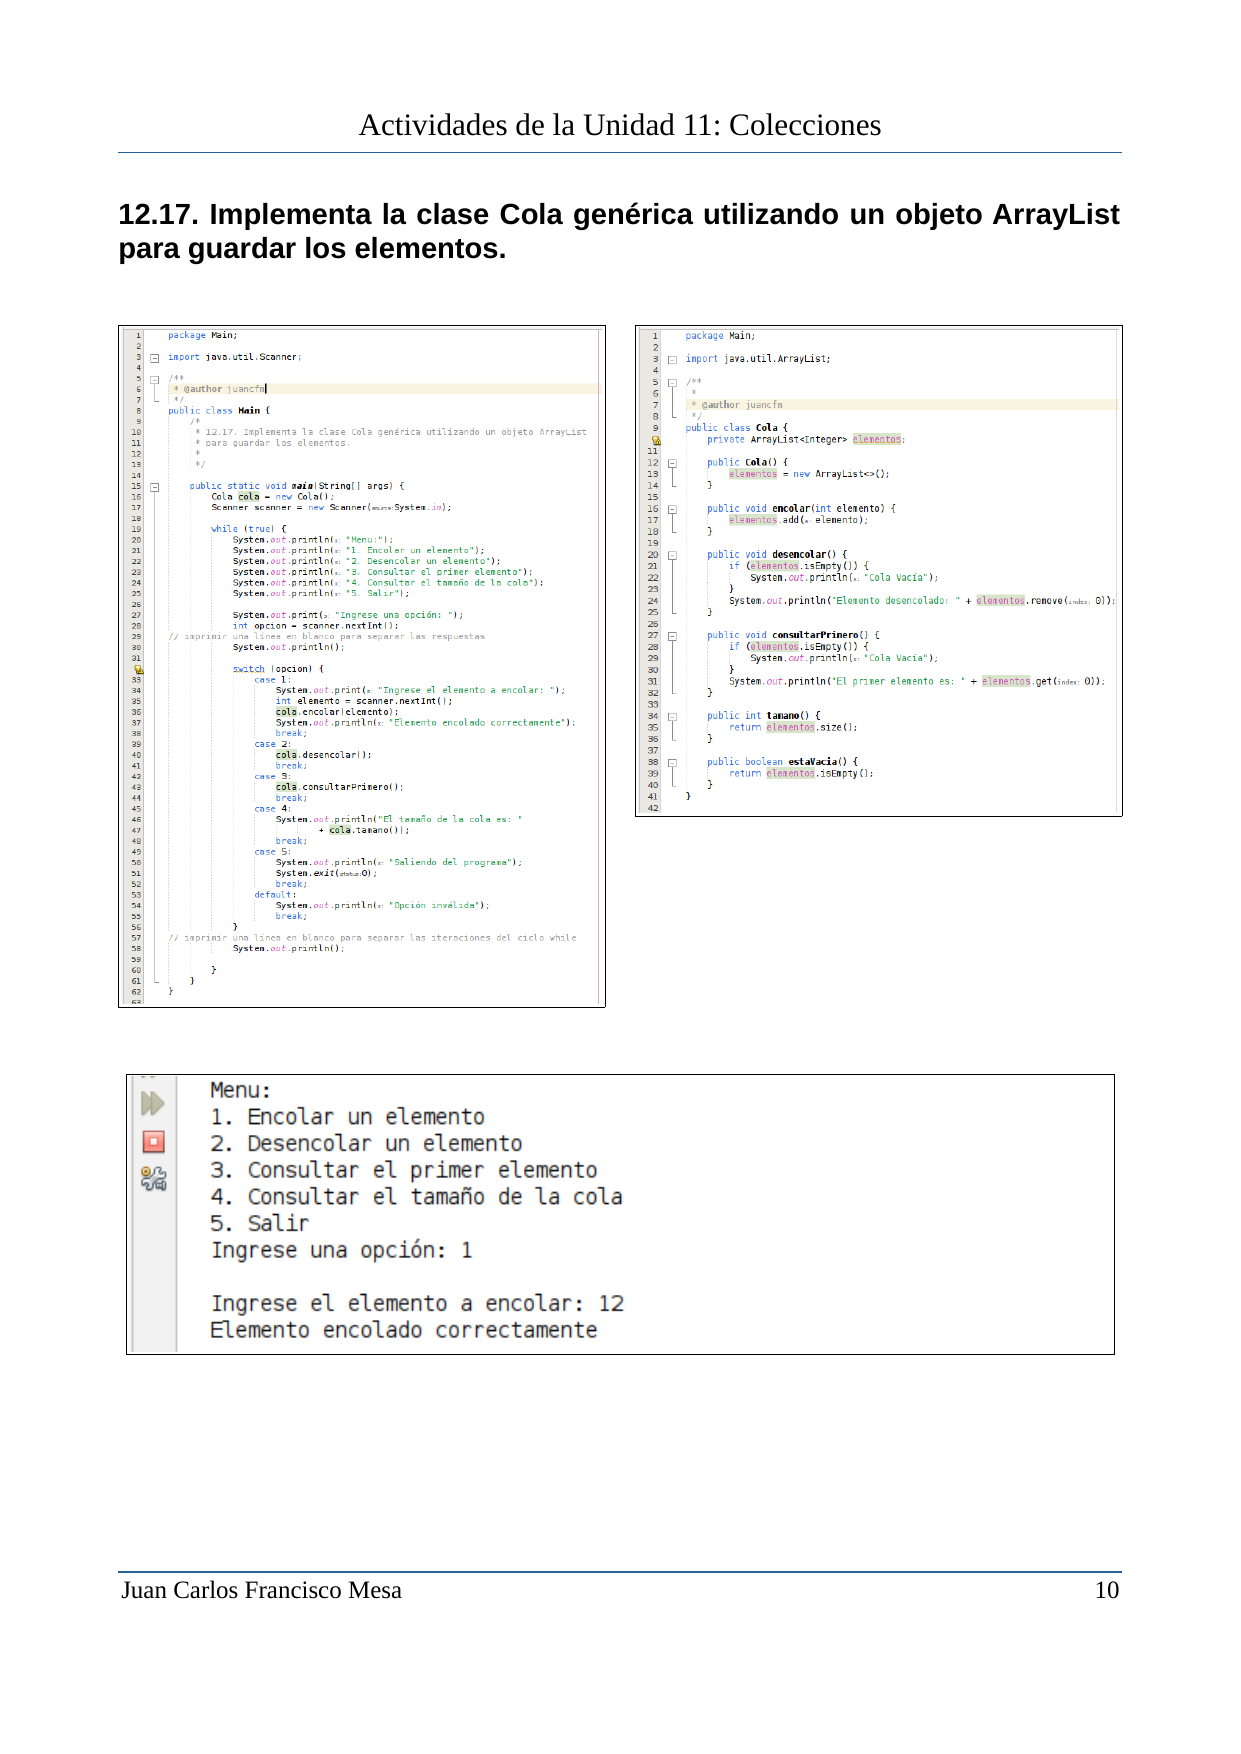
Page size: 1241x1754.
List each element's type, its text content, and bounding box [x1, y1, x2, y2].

picture [121, 327, 603, 1004]
picture [637, 327, 1119, 813]
picture [129, 1076, 1111, 1352]
subtitle 12.17. Implementa la clase Cola genérica utilizando un objeto ArrayList para guardar los elementos. [118, 197, 1122, 264]
